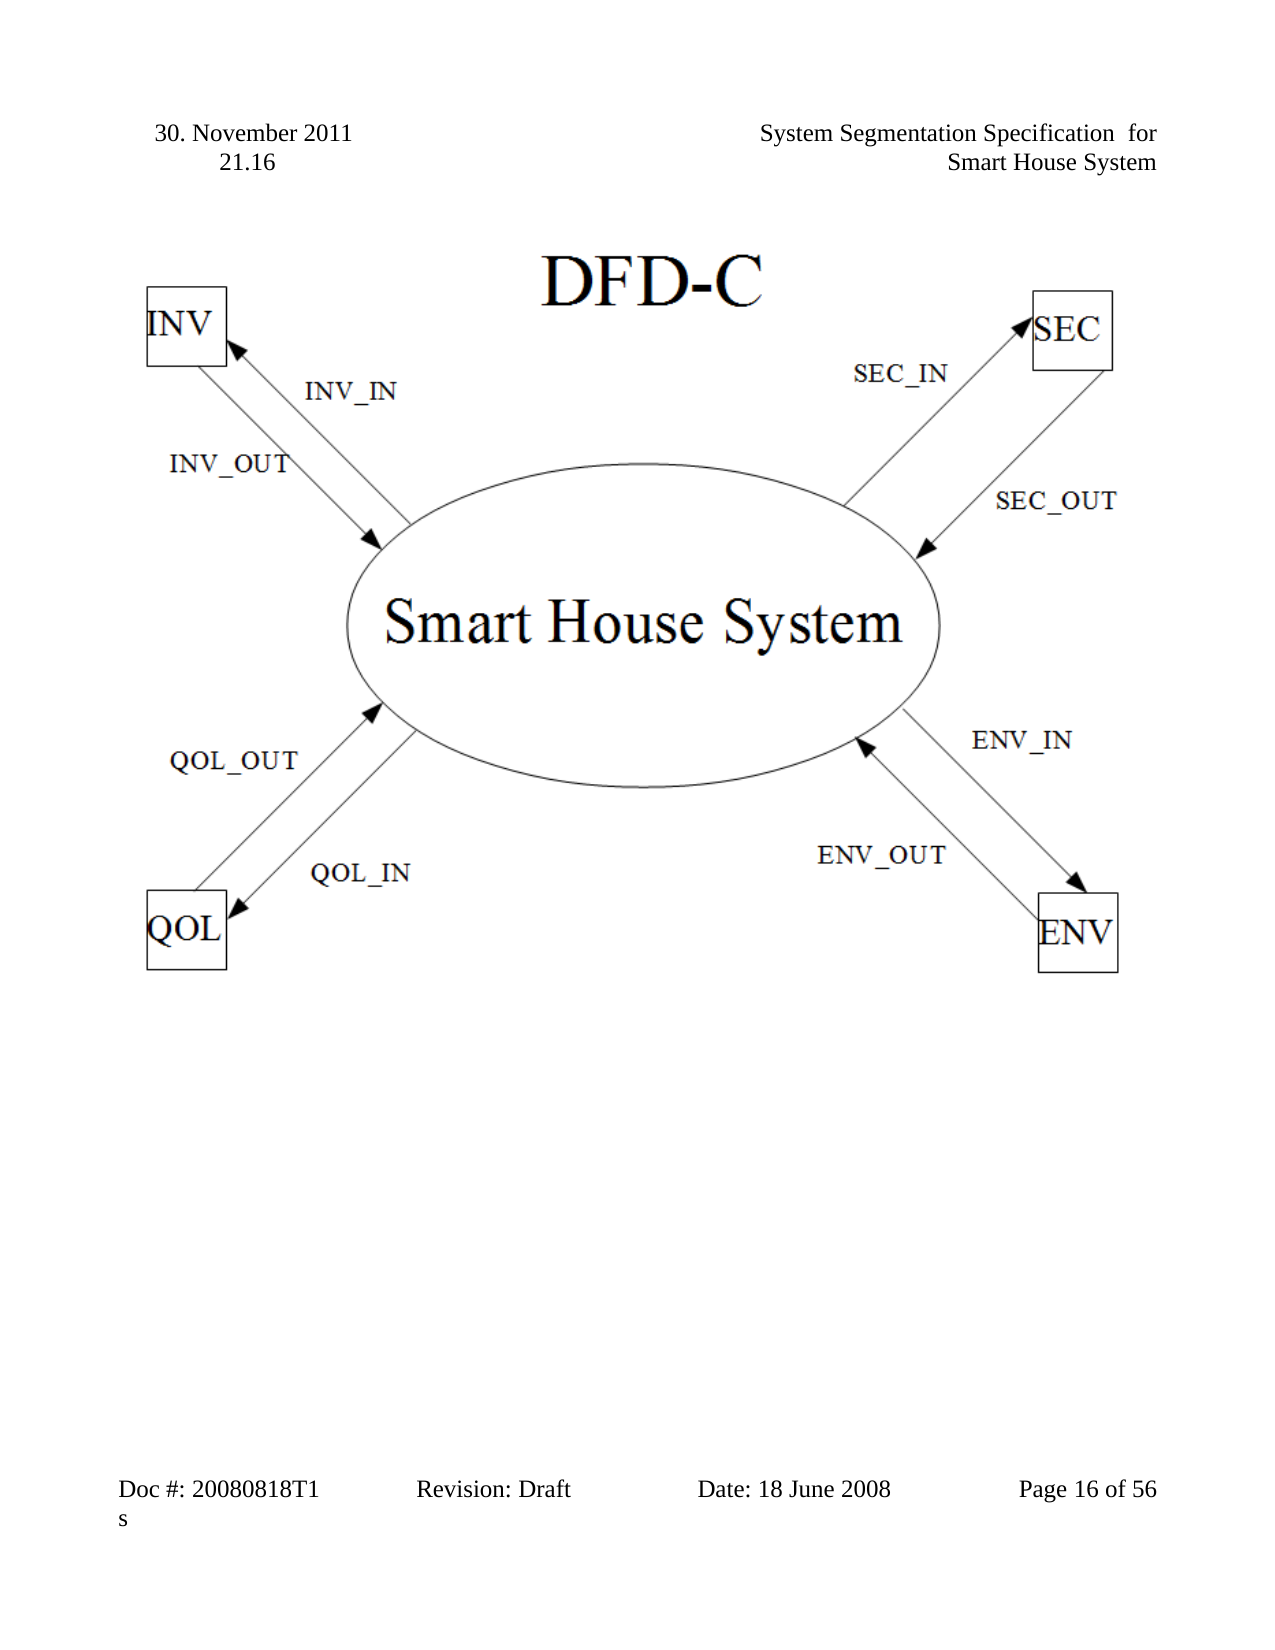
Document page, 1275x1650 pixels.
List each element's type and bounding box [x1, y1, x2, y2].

picture [118, 233, 1157, 1002]
